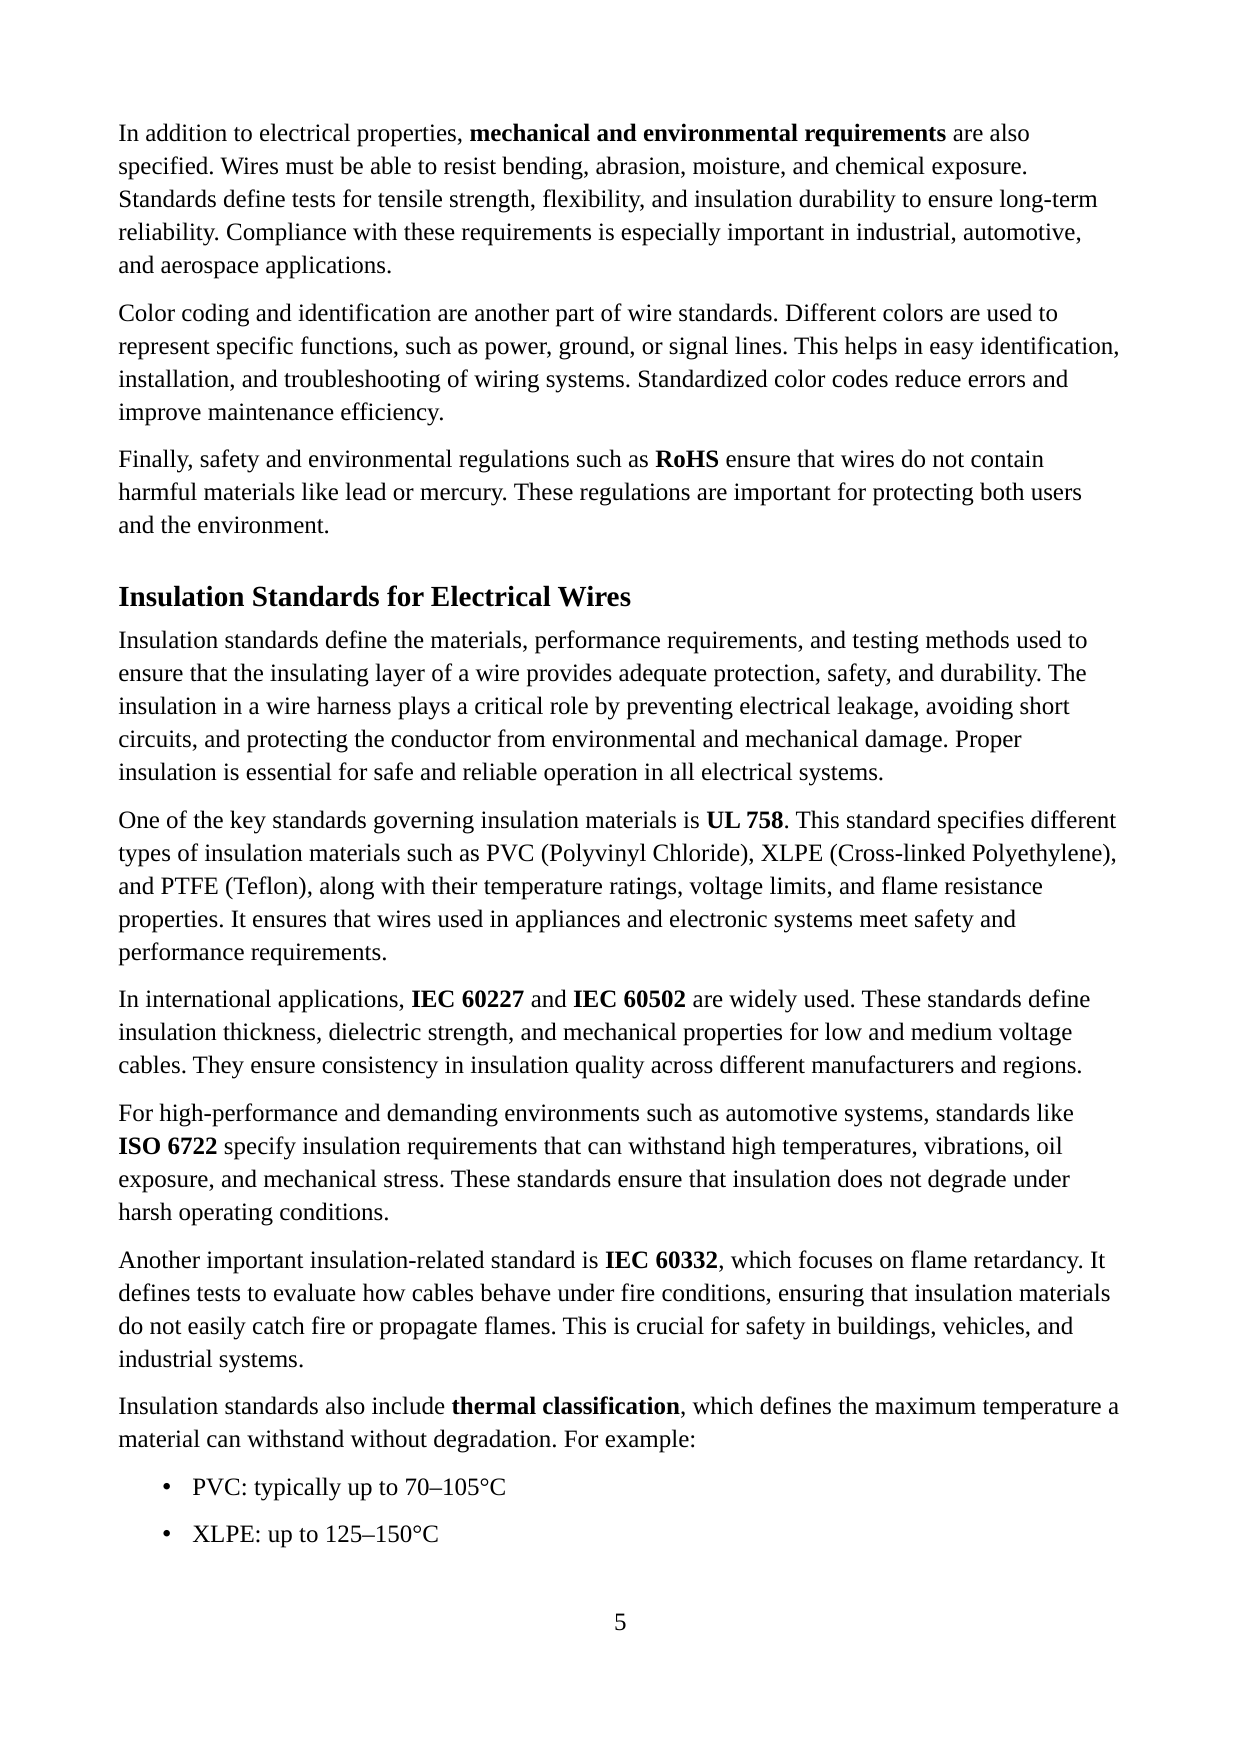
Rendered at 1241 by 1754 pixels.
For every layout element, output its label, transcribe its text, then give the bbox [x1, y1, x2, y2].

text For high-performance and demanding environments such as automotive systems, standards like ISO 6722 specify insulation requirements that can withstand high temperatures, vibrations, oil exposure, and mechanical stress. These standards ensure that insulation does not degrade under harsh operating conditions. [118, 1098, 1122, 1226]
text Finally, safety and environmental regulations such as RoHS ensure that wires do not contain harmful materials like lead or mercury. These regulations are important for protecting both users and the environment. [118, 444, 1122, 539]
text Color coding and identification are another part of wire standards. Different colors are used to represent specific functions, such as power, ground, or signal lines. This helps in easy identification, installation, and troubleshooting of wiring systems. Standardized color codes reduce errors and improve maintenance efficiency. [118, 298, 1122, 426]
text Insulation standards define the materials, performance requirements, and testing methods used to ensure that the insulating layer of a wire provides adequate protection, safety, and durability. The insulation in a wire harness plays a critical role by preventing electrical leakage, avoiding short circuits, and protecting the conductor from environmental and mechanical damage. Proper insulation is essential for safe and reliable operation in all electrical systems. [118, 625, 1122, 786]
text In addition to electrical properties, mechanical and environmental requirements are also specified. Wires must be able to resist bending, abrasion, moisture, and chemical exposure. Standards define tests for tensile strength, flexibility, and insulation durability to ensure long-term reliability. Compliance with these requirements is especially important in industrial, automotive, and aerospace applications. [118, 118, 1122, 279]
list XLPE: up to 125–150°C [162, 1519, 1122, 1548]
text One of the key standards governing insulation materials is UL 758. This standard specifies different types of insulation materials such as PVC (Polyvinyl Chloride), XLPE (Cross-linked Polyethylene), and PTFE (Teflon), along with their temperature ratings, voltage limits, and flame resistance properties. It ensures that wires used in appliances and electronic systems meet safety and performance requirements. [118, 805, 1122, 966]
list PVC: typically up to 70–105°C [162, 1472, 1122, 1501]
text Insulation standards also include thermal classification, which defines the maximum temperature a material can withstand without degradation. For example: [118, 1391, 1122, 1453]
text Another important insulation-related standard is IEC 60332, which focuses on flame retardancy. It defines tests to evaluate how cables behave under fire conditions, ensuring that insulation materials do not easily catch fire or propagate flames. This is crucial for safety in buildings, vehicles, and industrial systems. [118, 1245, 1122, 1372]
text In international applications, IEC 60227 and IEC 60502 are widely used. These standards define insulation thickness, dielectric strength, and mechanical properties for low and medium voltage cables. They ensure consistency in insulation quality across different manufacturers and regions. [118, 984, 1122, 1079]
subtitle Insulation Standards for Electrical Wires [118, 579, 1122, 612]
